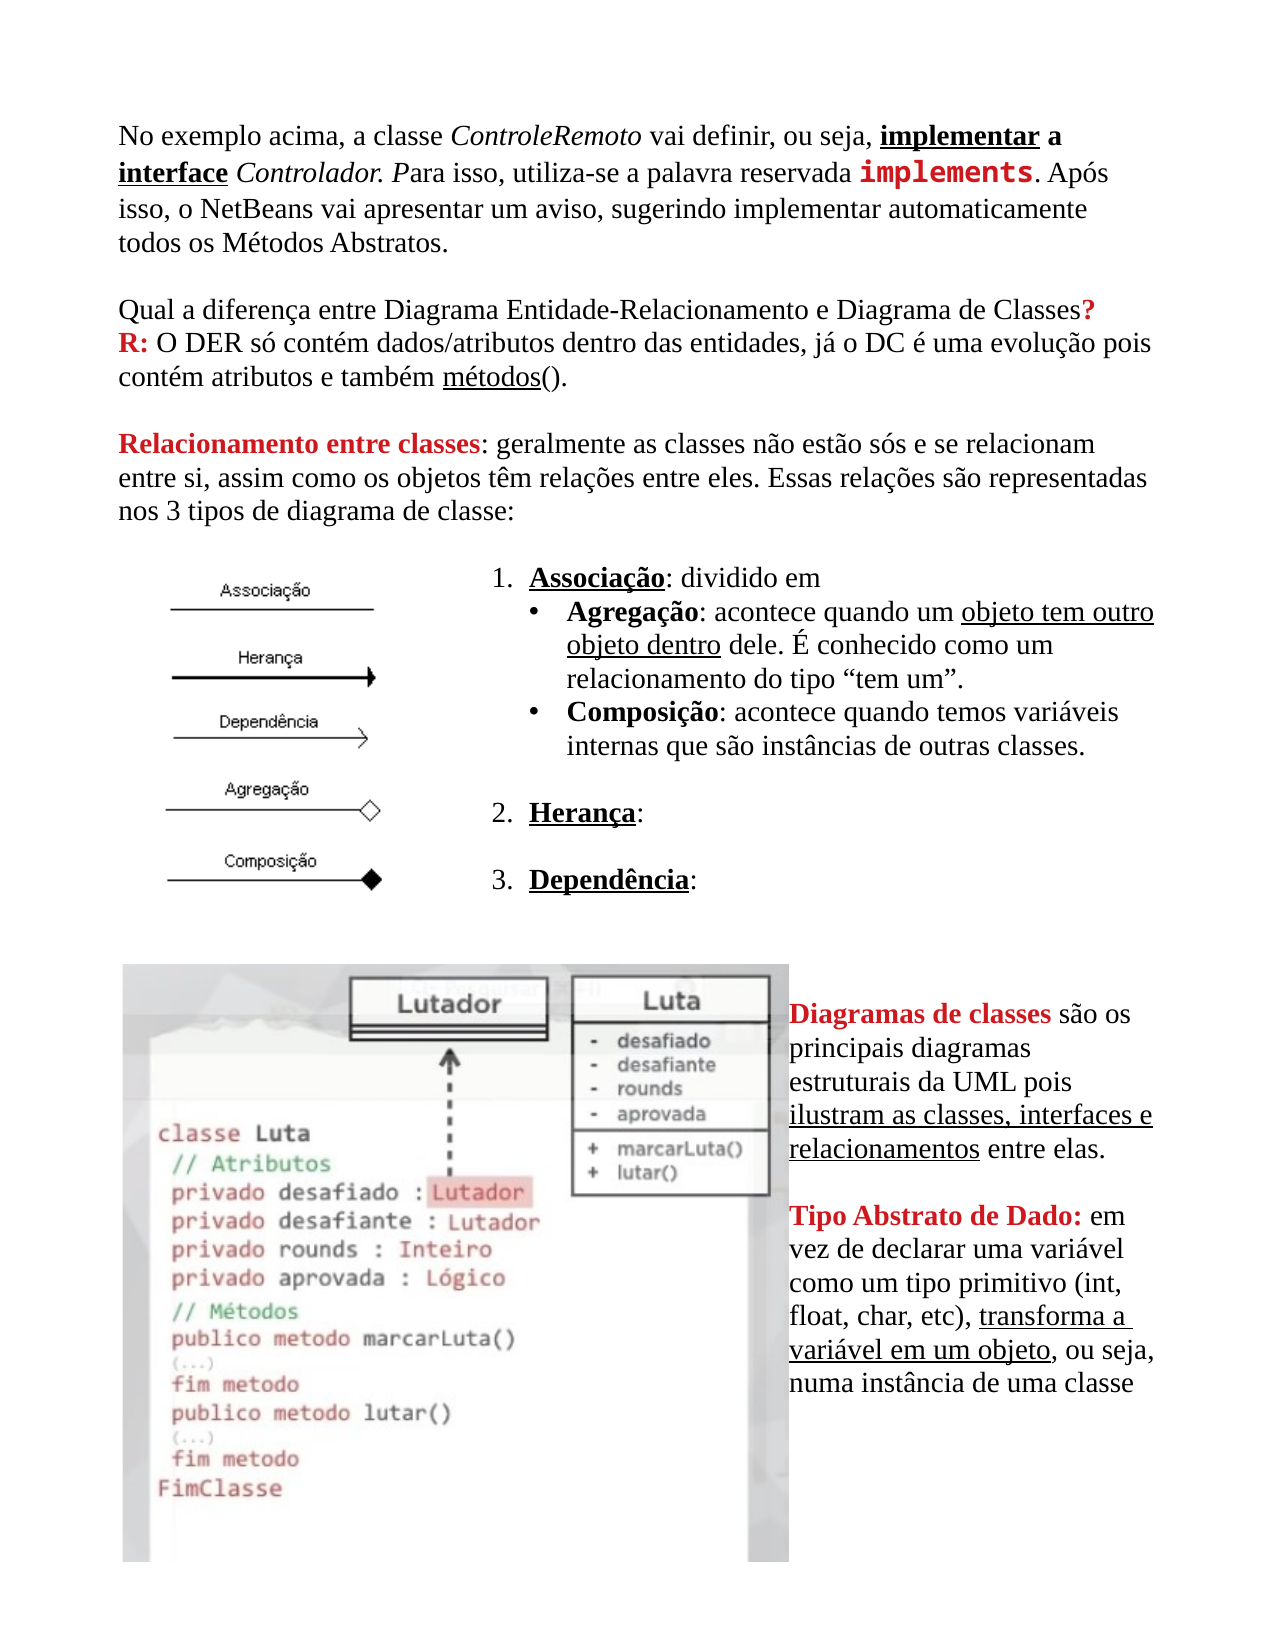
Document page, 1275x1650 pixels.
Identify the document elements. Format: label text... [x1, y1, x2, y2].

picture [122, 964, 789, 1562]
text Diagramas de classes são os principais diagramas estruturais da UML pois ilustram as classes, interfaces e relacionamentos entre elas. [789, 997, 1157, 1164]
list Composição: acontece quando temos variáveis internas que são instâncias de outras classes. [454, 694, 1157, 795]
list Agregação: acontece quando um objeto tem outro objeto dentro dele. É conhecido como um relacionamento do tipo “tem um”. [454, 594, 1157, 694]
list Associação: dividido em [156, 560, 1157, 594]
list Dependência: [454, 862, 1157, 896]
text Tipo Abstrato de Dado: em vez de declarar uma variável como um tipo primitivo (int, float, char, etc), transforma a variável em um objeto, ou seja, numa instância de uma classe [789, 1198, 1157, 1399]
text Relacionamento entre classes: geralmente as classes não estão sós e se relacionam entre si, assim como os objetos têm relações entre eles. Essas relações são representadas nos 3 tipos de diagrama de classe: [118, 426, 1157, 527]
list Herança: [454, 795, 1157, 862]
text No exemplo acima, a classe ControleRemoto vai definir, ou seja, implementar a interface Controlador. Para isso, utiliza-se a palavra reservada implements. Após isso, o NetBeans vai apresentar um aviso, sugerindo implementar automaticamente todos os Métodos Abstratos. [118, 118, 1157, 258]
text Qual a diferença entre Diagrama Entidade-Relacionamento e Diagrama de Classes? [118, 292, 1181, 326]
text R: O DER só contém dados/atributos dentro das entidades, já o DC é uma evolução pois contém atributos e também métodos(). [118, 326, 1157, 393]
picture [130, 570, 454, 933]
